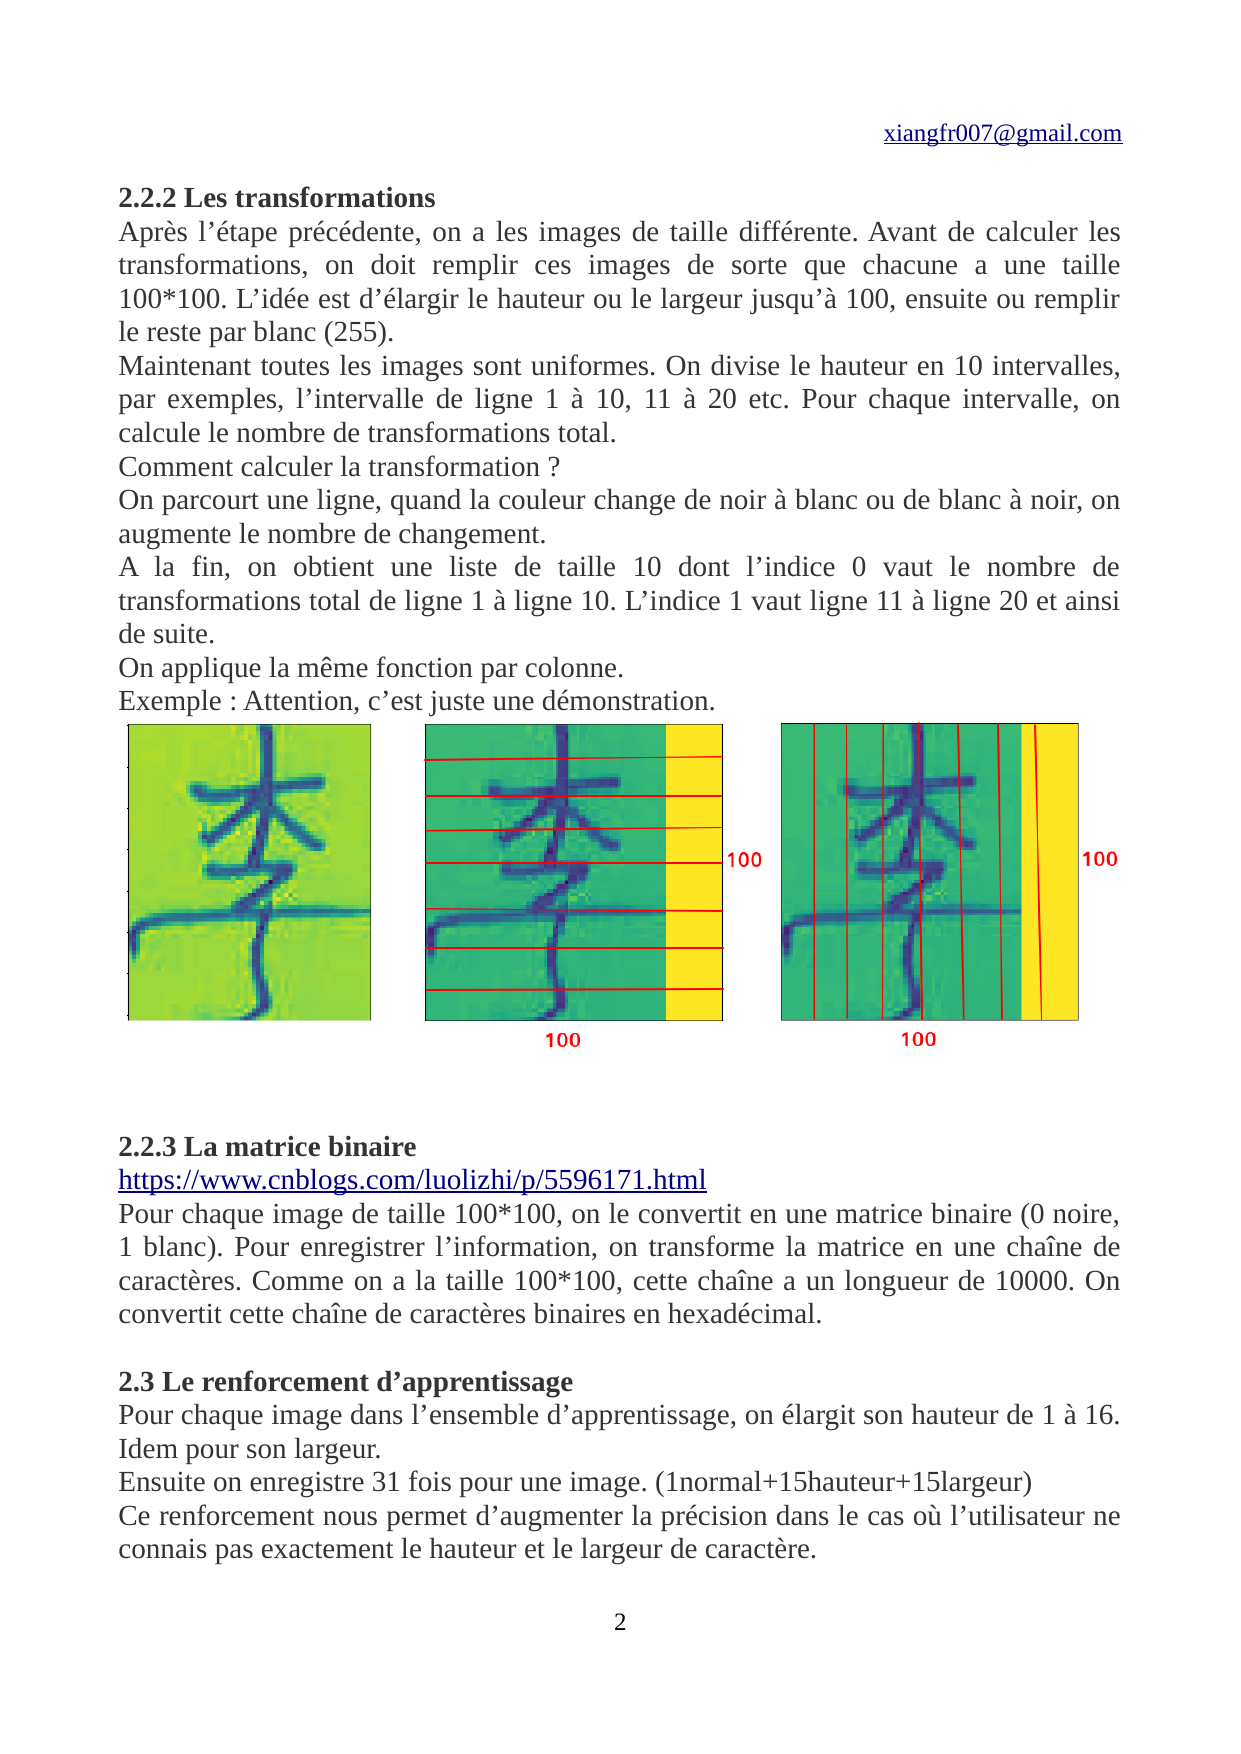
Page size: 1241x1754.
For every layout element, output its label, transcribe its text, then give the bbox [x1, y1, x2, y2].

text Après l’étape précédente, on a les images de taille différente. Avant de calculer les transformations, on doit remplir ces images de sorte que chacune a une taille 100*100. L’idée est d’élargir le hauteur ou le largeur jusqu’à 100, ensuite ou remplir le reste par blanc (255). [118, 214, 1122, 348]
text 2.3 Le renforcement d’apprentissage [118, 1364, 1122, 1397]
text 2.2.2 Les transformations [118, 180, 1122, 214]
picture [118, 717, 1123, 1062]
text Maintenant toutes les images sont uniformes. On divise le hauteur en 10 intervalles, par exemples, l’intervalle de ligne 1 à 10, 11 à 20 etc. Pour chaque intervalle, on calcule le nombre de transformations total. [118, 348, 1122, 449]
text 2.2.3 La matrice binaire [118, 1129, 1122, 1162]
text Ensuite on enregistre 31 fois pour une image. (1normal+15hauteur+15largeur) [118, 1464, 1122, 1498]
text https://www.cnblogs.com/luolizhi/p/5596171.html [118, 1162, 1122, 1196]
text Ce renforcement nous permet d’augmenter la précision dans le cas où l’utilisateur ne connais pas exactement le hauteur et le largeur de caractère. [118, 1498, 1122, 1565]
text On parcourt une ligne, quand la couleur change de noir à blanc ou de blanc à noir, on augmente le nombre de changement. [118, 482, 1122, 549]
text A la fin, on obtient une liste de taille 10 dont l’indice 0 vaut le nombre de transformations total de ligne 1 à ligne 10. L’indice 1 vaut ligne 11 à ligne 20 et ainsi de suite. [118, 549, 1122, 650]
text On applique la même fonction par colonne. [118, 650, 1122, 683]
text Exemple : Attention, c’est juste une démonstration. [118, 683, 1122, 717]
text Comment calculer la transformation ? [118, 449, 1122, 482]
text Pour chaque image de taille 100*100, on le convertit en une matrice binaire (0 noire, 1 blanc). Pour enregistrer l’information, on transforme la matrice en une chaîne de caractères. Comme on a la taille 100*100, cette chaîne a un longueur de 10000. On convertit cette chaîne de caractères binaires en hexadécimal. [118, 1196, 1122, 1330]
text Pour chaque image dans l’ensemble d’apprentissage, on élargit son hauteur de 1 à 16. Idem pour son largeur. [118, 1397, 1122, 1464]
